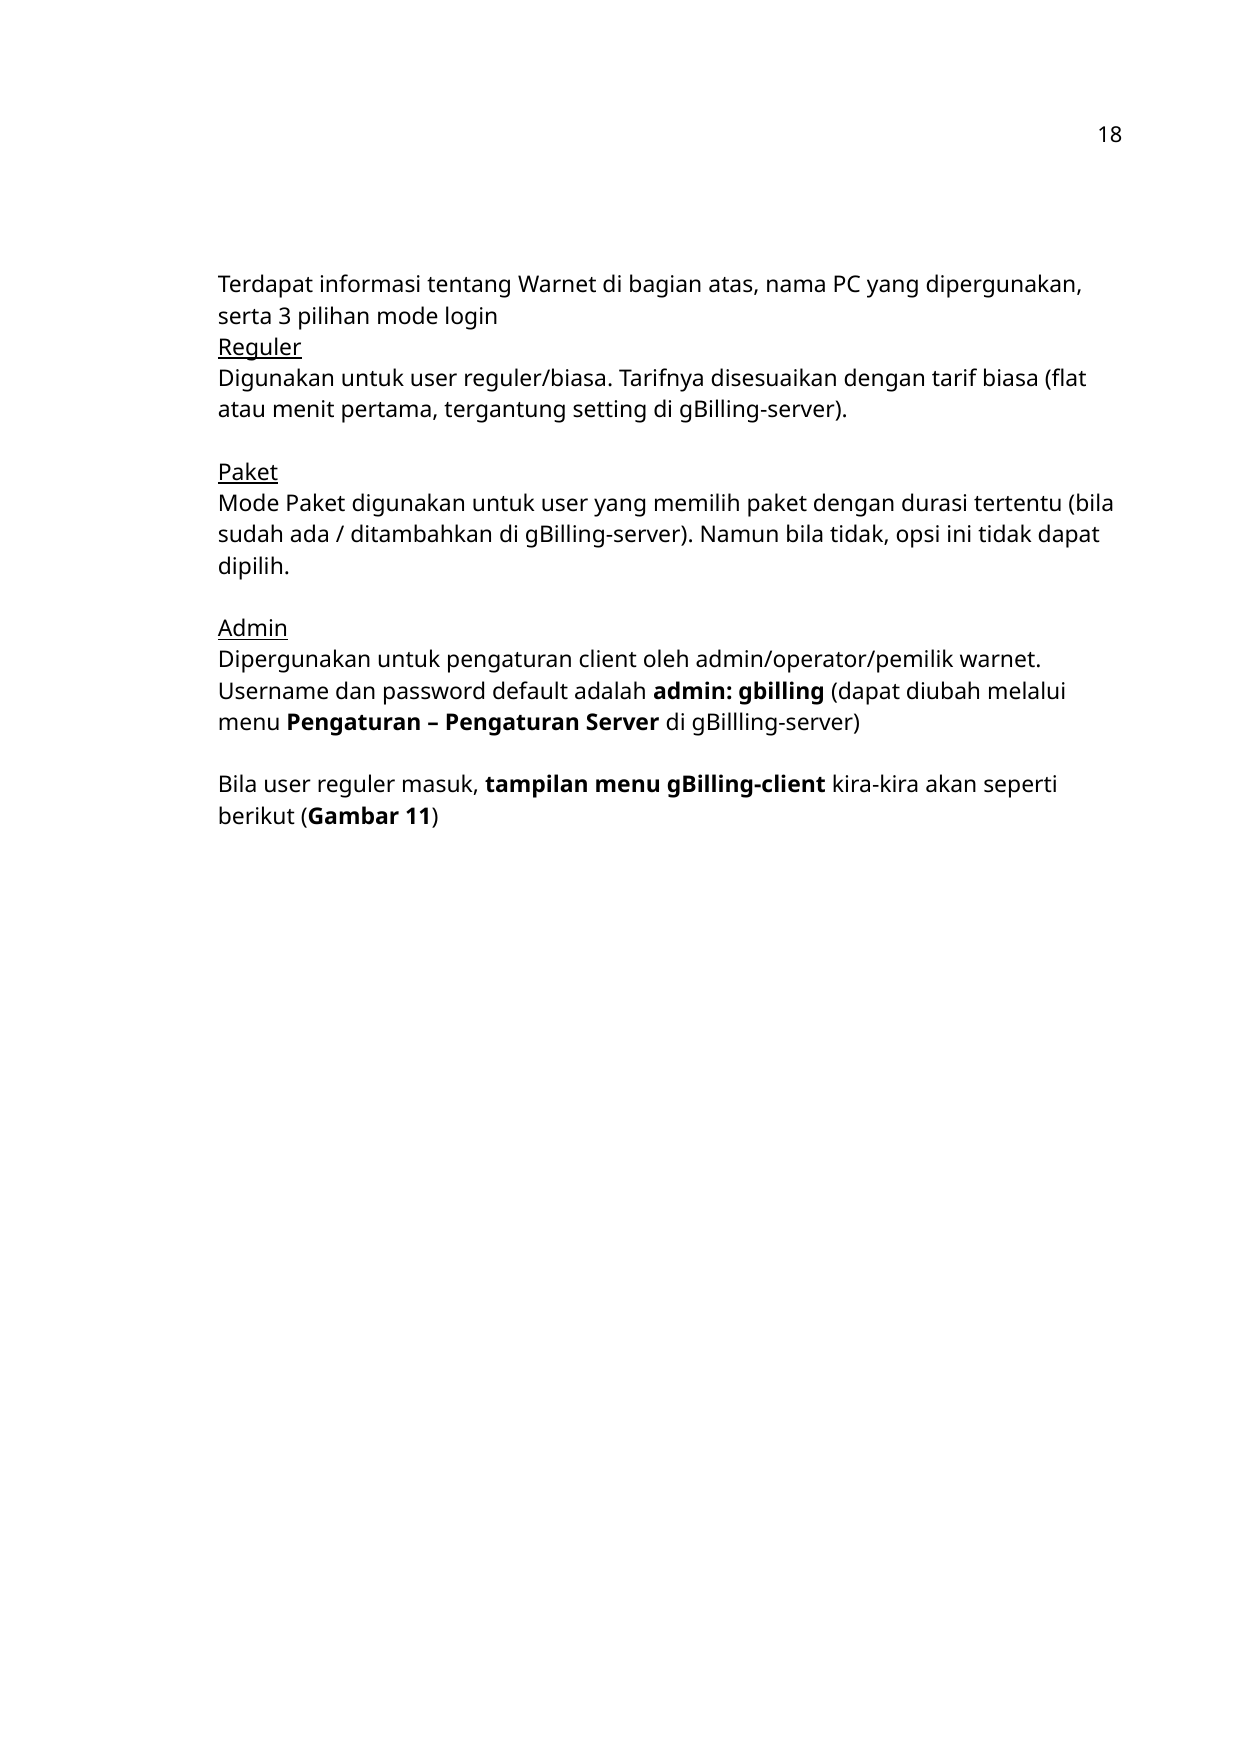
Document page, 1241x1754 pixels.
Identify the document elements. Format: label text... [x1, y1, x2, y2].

list Terdapat informasi tentang Warnet di bagian atas, nama PC yang dipergunakan, serta 3 pilihan mode login Reguler Digunakan untuk user reguler/biasa. Tarifnya disesuaikan dengan tarif biasa (flat atau menit pertama, tergantung setting di gBilling-server). Paket Mode Paket digunakan untuk user yang memilih paket dengan durasi tertentu (bila sudah ada / ditambahkan di gBilling-server). Namun bila tidak, opsi ini tidak dapat dipilih. Admin Dipergunakan untuk pengaturan client oleh admin/operator/pemilik warnet. Username dan password default adalah admin: gbilling (dapat diubah melalui menu Pengaturan – Pengaturan Server di gBillling-server) Bila user reguler masuk, tampilan menu gBilling-client kira-kira akan seperti berikut (Gambar 11) [218, 237, 1122, 831]
